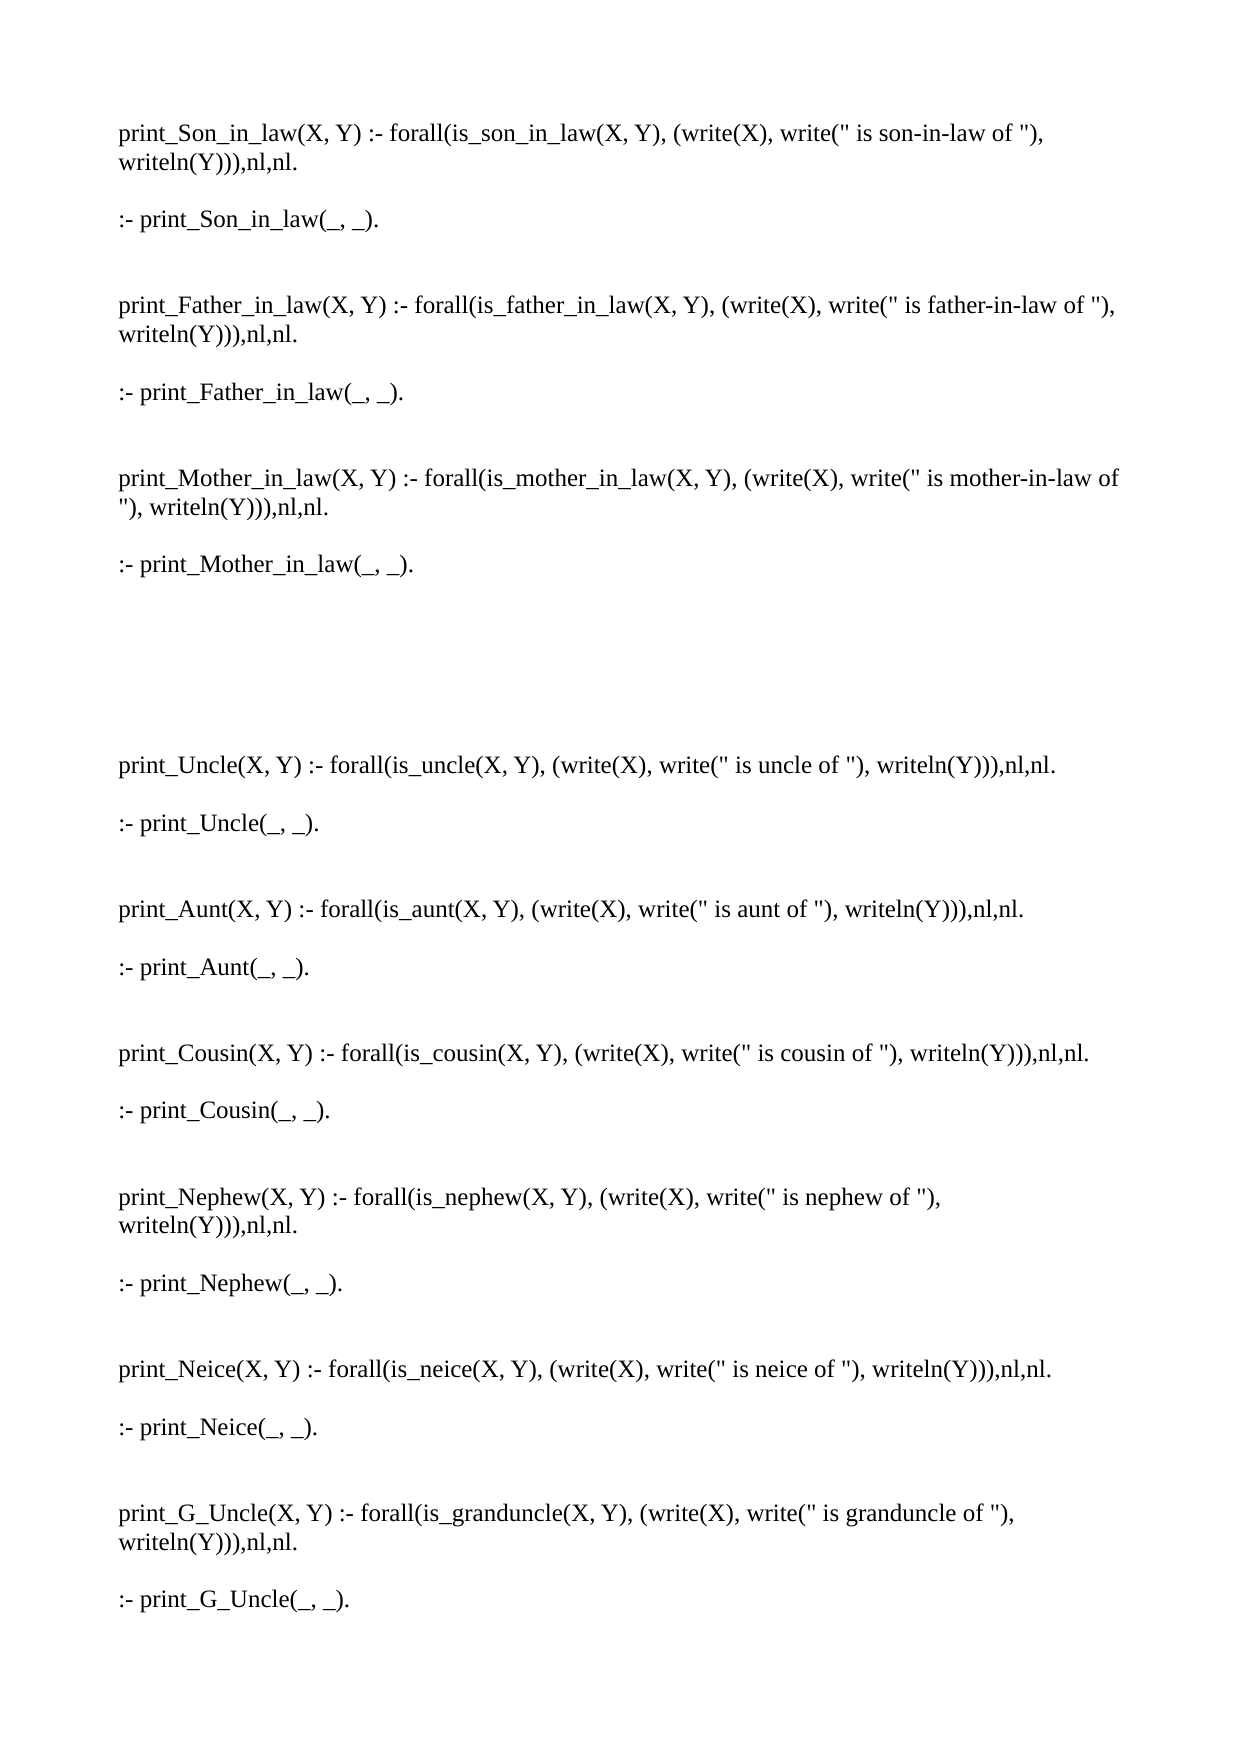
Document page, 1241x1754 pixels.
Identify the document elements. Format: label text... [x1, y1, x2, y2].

text print_G_Uncle(X, Y) :- forall(is_granduncle(X, Y), (write(X), write(" is granduncle of "), writeln(Y))),nl,nl. [118, 1498, 1122, 1556]
text :- print_Uncle(_, _). [118, 808, 1122, 837]
text print_Father_in_law(X, Y) :- forall(is_father_in_law(X, Y), (write(X), write(" is father-in-law of "), writeln(Y))),nl,nl. [118, 291, 1122, 348]
text :- print_Father_in_law(_, _). [118, 377, 1122, 406]
text :- print_Cousin(_, _). [118, 1096, 1122, 1124]
text :- print_Aunt(_, _). [118, 952, 1122, 981]
text :- print_Son_in_law(_, _). [118, 204, 1122, 233]
text :- print_Mother_in_law(_, _). [118, 549, 1122, 578]
text print_Mother_in_law(X, Y) :- forall(is_mother_in_law(X, Y), (write(X), write(" is mother-in-law of "), writeln(Y))),nl,nl. [118, 463, 1122, 521]
text print_Cousin(X, Y) :- forall(is_cousin(X, Y), (write(X), write(" is cousin of "), writeln(Y))),nl,nl. [118, 1038, 1122, 1067]
text :- print_Nephew(_, _). [118, 1268, 1122, 1297]
text print_Son_in_law(X, Y) :- forall(is_son_in_law(X, Y), (write(X), write(" is son-in-law of "), writeln(Y))),nl,nl. [118, 118, 1122, 176]
text :- print_G_Uncle(_, _). [118, 1584, 1122, 1613]
text print_Uncle(X, Y) :- forall(is_uncle(X, Y), (write(X), write(" is uncle of "), writeln(Y))),nl,nl. [118, 751, 1122, 779]
text print_Neice(X, Y) :- forall(is_neice(X, Y), (write(X), write(" is neice of "), writeln(Y))),nl,nl. [118, 1354, 1122, 1383]
text print_Aunt(X, Y) :- forall(is_aunt(X, Y), (write(X), write(" is aunt of "), writeln(Y))),nl,nl. [118, 894, 1122, 923]
text :- print_Neice(_, _). [118, 1412, 1122, 1441]
text print_Nephew(X, Y) :- forall(is_nephew(X, Y), (write(X), write(" is nephew of "), writeln(Y))),nl,nl. [118, 1182, 1122, 1239]
